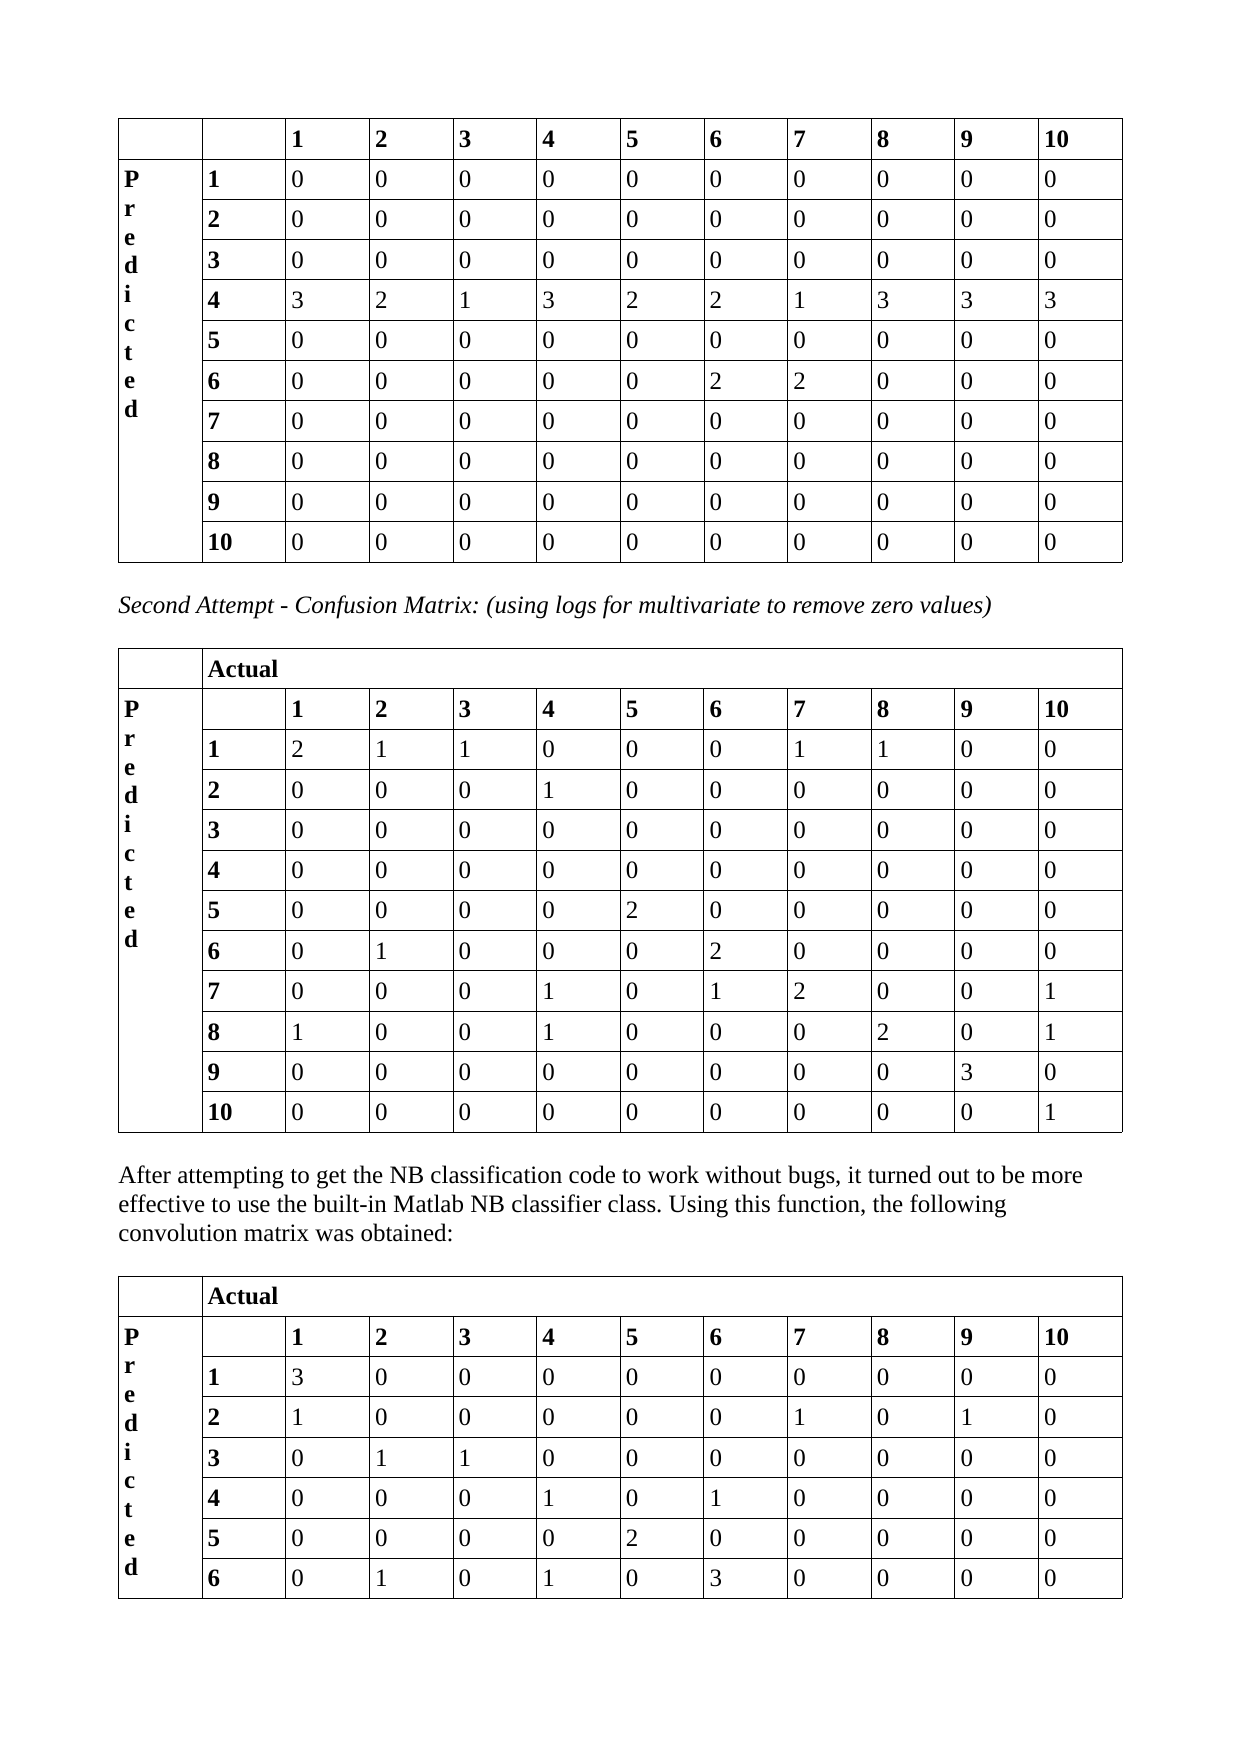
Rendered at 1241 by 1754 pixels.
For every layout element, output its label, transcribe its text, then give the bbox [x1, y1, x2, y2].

table_cell 0 [705, 321, 787, 360]
table_cell 0 [872, 482, 954, 521]
table_cell 0 [955, 891, 1038, 930]
table_cell 0 [704, 1397, 787, 1437]
table_cell 0 [1039, 442, 1122, 481]
table_cell 0 [621, 522, 704, 562]
table_cell 3 [286, 1357, 369, 1396]
table_cell 0 [872, 1052, 954, 1091]
table_cell 0 [1039, 851, 1122, 890]
table_cell 0 [955, 442, 1038, 481]
table_cell 0 [621, 1478, 703, 1517]
table_cell 1 [286, 1012, 369, 1051]
table_cell 6 [705, 119, 787, 158]
table_cell 8 [203, 1012, 285, 1051]
table_cell 0 [454, 482, 536, 521]
table_cell 0 [286, 442, 369, 481]
table_cell 0 [537, 482, 620, 521]
table_cell 9 [203, 482, 285, 521]
table_cell 0 [454, 442, 536, 481]
table_cell 0 [872, 200, 954, 239]
table_cell 0 [955, 160, 1038, 199]
table_cell 0 [286, 522, 369, 562]
table_cell 0 [621, 240, 704, 279]
table_cell 1 [537, 770, 620, 809]
table_cell 7 [788, 689, 871, 728]
table_cell 0 [872, 401, 954, 441]
table_header Actual [203, 1277, 1122, 1316]
table_cell 2 [203, 1397, 285, 1437]
table_cell 0 [872, 931, 954, 970]
table_cell 0 [1039, 1397, 1122, 1437]
table_cell 0 [955, 200, 1038, 239]
table_cell 5 [203, 891, 285, 930]
table_cell 10 [1039, 119, 1122, 158]
table_cell 7 [788, 119, 871, 158]
table_cell 0 [955, 240, 1038, 279]
table_cell 6 [203, 931, 285, 970]
table_cell [119, 119, 202, 158]
table_cell 0 [788, 1519, 871, 1558]
table_cell 0 [621, 321, 704, 360]
table_cell 1 [370, 931, 453, 970]
table_cell 0 [955, 1012, 1038, 1051]
table_cell 0 [537, 1052, 620, 1091]
table_cell [203, 689, 285, 728]
table_cell 0 [454, 321, 536, 360]
table_cell 0 [1039, 401, 1122, 441]
table_cell 0 [370, 1092, 453, 1132]
table_cell 0 [705, 240, 787, 279]
table_cell 9 [955, 689, 1038, 728]
table_cell 3 [872, 280, 954, 320]
table_cell 0 [1039, 1478, 1122, 1517]
table_cell 0 [370, 160, 453, 199]
table_cell 0 [621, 401, 704, 441]
table_cell 8 [872, 1317, 954, 1356]
table_cell 1 [872, 730, 954, 769]
table_cell 5 [621, 1317, 703, 1356]
table_cell 0 [286, 891, 369, 930]
table_cell 9 [955, 119, 1038, 158]
table_cell 7 [203, 401, 285, 441]
table_cell 0 [704, 1012, 787, 1051]
table_cell 0 [705, 442, 787, 481]
table_cell 0 [1039, 770, 1122, 809]
table_cell 0 [454, 1357, 536, 1396]
table_cell 0 [1039, 1438, 1122, 1477]
table_cell 0 [537, 321, 620, 360]
table_cell 0 [621, 730, 703, 769]
table_cell 0 [704, 1357, 787, 1396]
table_cell 1 [537, 1559, 620, 1598]
table_cell 0 [454, 401, 536, 441]
table_cell 1 [788, 280, 871, 320]
table_cell 0 [370, 240, 453, 279]
table_cell 0 [788, 891, 871, 930]
table_cell 0 [704, 1052, 787, 1091]
table_cell 0 [872, 851, 954, 890]
table_cell 0 [872, 361, 954, 400]
table_cell 0 [454, 931, 536, 970]
table_cell 0 [788, 810, 871, 849]
table_cell 0 [955, 1559, 1038, 1598]
table_cell 0 [621, 1357, 703, 1396]
table_cell 0 [788, 770, 871, 809]
table_cell 0 [955, 522, 1038, 562]
table_cell 5 [621, 689, 703, 728]
table_cell 5 [203, 1519, 285, 1558]
table_cell 0 [705, 200, 787, 239]
table_cell 0 [370, 200, 453, 239]
table_cell 0 [370, 1357, 453, 1396]
table_cell 6 [704, 1317, 787, 1356]
table_cell 0 [537, 401, 620, 441]
table_cell 0 [955, 401, 1038, 441]
table_cell 0 [537, 931, 620, 970]
table_cell 0 [1039, 1052, 1122, 1091]
table_cell 1 [454, 1438, 536, 1477]
table_cell 1 [1039, 1092, 1122, 1132]
table_cell 0 [955, 770, 1038, 809]
table_cell 1 [454, 730, 536, 769]
table_cell 3 [203, 1438, 285, 1477]
table_cell 1 [286, 1397, 369, 1437]
text Second Attempt - Confusion Matrix: (using logs for multivariate to remove zero values) [118, 590, 1122, 619]
table_cell 0 [704, 891, 787, 930]
table_cell 0 [286, 1519, 369, 1558]
table_cell 2 [370, 1317, 453, 1356]
table_cell 4 [203, 851, 285, 890]
table_cell 4 [203, 280, 285, 320]
table_cell 0 [788, 160, 871, 199]
table_cell 0 [537, 891, 620, 930]
table_cell 0 [788, 1357, 871, 1396]
table_cell 0 [621, 482, 704, 521]
table_cell 0 [704, 1519, 787, 1558]
table_cell 0 [286, 361, 369, 400]
table_cell 0 [286, 200, 369, 239]
table_cell 0 [788, 1052, 871, 1091]
table_cell 0 [286, 1478, 369, 1517]
table_cell 8 [203, 442, 285, 481]
table_header Actual [203, 649, 1122, 688]
table_cell 0 [788, 1012, 871, 1051]
table_cell 0 [872, 1438, 954, 1477]
table_cell 0 [286, 1559, 369, 1598]
table_cell 0 [704, 770, 787, 809]
table_cell 0 [286, 851, 369, 890]
table_cell 0 [704, 851, 787, 890]
table_cell 0 [370, 321, 453, 360]
table_cell 0 [370, 770, 453, 809]
table_cell 0 [705, 160, 787, 199]
table_cell 0 [537, 810, 620, 849]
table_cell 2 [872, 1012, 954, 1051]
table_cell 3 [537, 280, 620, 320]
table_cell 0 [872, 321, 954, 360]
table_cell 0 [705, 482, 787, 521]
table_cell 5 [203, 321, 285, 360]
table_cell 2 [370, 119, 453, 158]
table_cell 0 [788, 321, 871, 360]
table_cell 0 [788, 200, 871, 239]
table_cell 0 [1039, 160, 1122, 199]
table_cell 2 [705, 280, 787, 320]
table_cell 4 [537, 119, 620, 158]
table_cell 0 [537, 160, 620, 199]
table_cell 2 [788, 971, 871, 1011]
table_cell 4 [537, 1317, 620, 1356]
table_cell 9 [203, 1052, 285, 1091]
table_cell 0 [370, 891, 453, 930]
table_cell 6 [203, 361, 285, 400]
table_cell 0 [621, 1052, 703, 1091]
table_cell 0 [872, 1357, 954, 1396]
table_cell 3 [203, 240, 285, 279]
table_cell 0 [286, 1092, 369, 1132]
table_cell 0 [537, 240, 620, 279]
table_cell 0 [788, 1438, 871, 1477]
table_cell 0 [955, 1357, 1038, 1396]
table_cell 3 [203, 810, 285, 849]
table_cell 0 [454, 1052, 536, 1091]
table_cell 0 [1039, 1559, 1122, 1598]
table_cell 8 [872, 689, 954, 728]
table_cell 0 [286, 1438, 369, 1477]
table_cell 1 [704, 971, 787, 1011]
table_cell 10 [203, 1092, 285, 1132]
table_cell 0 [788, 522, 871, 562]
table_cell 0 [454, 851, 536, 890]
table_cell 0 [454, 1478, 536, 1517]
table_cell 0 [955, 321, 1038, 360]
table_cell 3 [704, 1559, 787, 1598]
table_cell 7 [788, 1317, 871, 1356]
table_cell 0 [1039, 1519, 1122, 1558]
table_cell 0 [537, 361, 620, 400]
table_cell 9 [955, 1317, 1038, 1356]
table_cell 0 [286, 931, 369, 970]
table_cell 0 [370, 442, 453, 481]
table_cell 0 [454, 1519, 536, 1558]
table_cell 0 [788, 401, 871, 441]
table_cell 0 [454, 160, 536, 199]
table_cell 0 [1039, 361, 1122, 400]
table_cell 0 [955, 810, 1038, 849]
table_cell 0 [872, 442, 954, 481]
table_cell 1 [788, 730, 871, 769]
table_cell 0 [955, 1519, 1038, 1558]
table_cell 0 [621, 810, 703, 849]
table_cell 0 [1039, 321, 1122, 360]
table_cell 0 [537, 522, 620, 562]
table_cell 2 [621, 891, 703, 930]
table_cell 0 [788, 482, 871, 521]
table_cell 0 [370, 482, 453, 521]
table_cell 0 [286, 321, 369, 360]
table_cell 0 [537, 200, 620, 239]
table_cell 0 [537, 1519, 620, 1558]
table_cell 0 [370, 971, 453, 1011]
table_cell 0 [788, 1092, 871, 1132]
table_cell 2 [203, 770, 285, 809]
table_cell 0 [621, 1397, 703, 1437]
table_cell 0 [872, 971, 954, 1011]
table_cell 0 [370, 1519, 453, 1558]
table_cell 0 [788, 240, 871, 279]
table_cell 3 [454, 689, 536, 728]
table_cell 2 [370, 280, 453, 320]
table_cell 1 [1039, 1012, 1122, 1051]
table_cell 10 [1039, 689, 1122, 728]
table_cell 0 [1039, 200, 1122, 239]
table_header [119, 649, 202, 688]
table_cell 0 [704, 810, 787, 849]
table_cell P r e d i c t e d [119, 160, 202, 562]
table_cell 4 [537, 689, 620, 728]
table_cell 0 [1039, 240, 1122, 279]
table_cell 0 [370, 361, 453, 400]
table_cell 3 [1039, 280, 1122, 320]
table_cell 1 [955, 1397, 1038, 1437]
table_cell 0 [788, 931, 871, 970]
table_cell 0 [1039, 891, 1122, 930]
table_cell 0 [286, 160, 369, 199]
table_cell 0 [872, 1519, 954, 1558]
table_cell 1 [537, 1478, 620, 1517]
table_cell 0 [537, 1397, 620, 1437]
table_cell 0 [370, 1397, 453, 1437]
table_cell 3 [454, 119, 536, 158]
table_cell P r e d i c t e d [119, 689, 202, 1132]
table_cell 0 [955, 851, 1038, 890]
table_cell 0 [537, 1438, 620, 1477]
text After attempting to get the NB classification code to work without bugs, it turned out to be more effective to use the built-in Matlab NB classifier class. Using this function, the following convolution matrix was obtained: [118, 1161, 1122, 1247]
table_cell 0 [704, 730, 787, 769]
table_cell 0 [454, 971, 536, 1011]
table_cell 0 [621, 770, 703, 809]
table_cell 0 [454, 1559, 536, 1598]
table_cell 0 [454, 770, 536, 809]
table_cell 0 [872, 1478, 954, 1517]
table_cell 0 [955, 730, 1038, 769]
table_cell 0 [370, 401, 453, 441]
table_cell 0 [537, 1092, 620, 1132]
table_cell 1 [203, 160, 285, 199]
table_cell 0 [872, 1092, 954, 1132]
table_cell 2 [705, 361, 787, 400]
table_cell 0 [872, 891, 954, 930]
table_cell 0 [788, 442, 871, 481]
table_cell 2 [704, 931, 787, 970]
table_cell 0 [1039, 730, 1122, 769]
table_cell 1 [370, 1438, 453, 1477]
table_cell 0 [454, 1012, 536, 1051]
table_cell 0 [370, 1012, 453, 1051]
table_cell [203, 119, 285, 158]
table_cell P r e d i c t e d [119, 1317, 202, 1598]
table_cell 0 [1039, 1357, 1122, 1396]
table_cell 0 [621, 1092, 703, 1132]
table_cell 0 [705, 401, 787, 441]
table_cell 2 [621, 1519, 703, 1558]
table_cell 1 [537, 1012, 620, 1051]
table_cell 0 [370, 851, 453, 890]
table_cell 2 [788, 361, 871, 400]
table_cell 0 [370, 522, 453, 562]
table_cell 0 [788, 1478, 871, 1517]
table_cell 0 [704, 1092, 787, 1132]
table_cell 0 [454, 891, 536, 930]
table_cell 3 [955, 1052, 1038, 1091]
table_cell 0 [621, 851, 703, 890]
table_cell 0 [955, 971, 1038, 1011]
table_cell 0 [621, 442, 704, 481]
table_cell 3 [286, 280, 369, 320]
table_cell 0 [705, 522, 787, 562]
table_cell 0 [1039, 931, 1122, 970]
table_cell 0 [704, 1438, 787, 1477]
table_cell 0 [872, 810, 954, 849]
table_cell 1 [788, 1397, 871, 1437]
table_cell 0 [788, 851, 871, 890]
table_cell 0 [286, 1052, 369, 1091]
table_cell 0 [872, 770, 954, 809]
table_cell 0 [537, 1357, 620, 1396]
table_cell 2 [286, 730, 369, 769]
table_cell 1 [704, 1478, 787, 1517]
table_cell 0 [286, 401, 369, 441]
table_cell 0 [872, 160, 954, 199]
table_cell 1 [454, 280, 536, 320]
table_cell 8 [872, 119, 954, 158]
table_cell 0 [621, 971, 703, 1011]
table_cell 0 [1039, 810, 1122, 849]
table_header [119, 1277, 202, 1316]
table_cell 0 [286, 770, 369, 809]
table_cell 5 [621, 119, 704, 158]
table_cell 0 [621, 1559, 703, 1598]
table_cell 6 [704, 689, 787, 728]
table_cell 0 [1039, 522, 1122, 562]
table_cell 0 [286, 240, 369, 279]
table_cell 7 [203, 971, 285, 1011]
table_cell 1 [286, 1317, 369, 1356]
table_cell 0 [872, 522, 954, 562]
table_cell 6 [203, 1559, 285, 1598]
table_cell 0 [872, 1397, 954, 1437]
table_cell 0 [454, 200, 536, 239]
table_cell 0 [454, 810, 536, 849]
table_cell 0 [454, 240, 536, 279]
table_cell 0 [955, 1092, 1038, 1132]
table_cell 0 [286, 482, 369, 521]
table_cell 0 [370, 810, 453, 849]
table_cell 10 [1039, 1317, 1122, 1356]
table_cell 1 [370, 1559, 453, 1598]
table_cell 1 [537, 971, 620, 1011]
table_cell 0 [286, 810, 369, 849]
table_cell 3 [955, 280, 1038, 320]
table_cell 0 [454, 1397, 536, 1437]
table_cell 0 [788, 1559, 871, 1598]
table_cell 0 [454, 522, 536, 562]
table_cell 0 [537, 851, 620, 890]
table_cell 0 [955, 1478, 1038, 1517]
table_cell 0 [1039, 482, 1122, 521]
table_cell 0 [872, 240, 954, 279]
table_cell 0 [621, 1012, 703, 1051]
table_cell 0 [537, 442, 620, 481]
table_cell 4 [203, 1478, 285, 1517]
table_cell 1 [286, 689, 369, 728]
table_cell 0 [537, 730, 620, 769]
table_cell 2 [621, 280, 704, 320]
table_cell 0 [286, 971, 369, 1011]
table_cell 0 [955, 931, 1038, 970]
table_cell 0 [454, 1092, 536, 1132]
table_cell 0 [955, 1438, 1038, 1477]
table_cell 1 [203, 1357, 285, 1396]
table_cell 10 [203, 522, 285, 562]
table_cell [203, 1317, 285, 1356]
table_cell 0 [621, 1438, 703, 1477]
table_cell 0 [621, 160, 704, 199]
table_cell 0 [370, 1478, 453, 1517]
table_cell 3 [454, 1317, 536, 1356]
table_cell 1 [286, 119, 369, 158]
table_cell 0 [370, 1052, 453, 1091]
table_cell 0 [621, 361, 704, 400]
table_cell 0 [955, 482, 1038, 521]
table_cell 0 [872, 1559, 954, 1598]
table_cell 0 [454, 361, 536, 400]
table_cell 0 [955, 361, 1038, 400]
table_cell 1 [203, 730, 285, 769]
table_cell 2 [370, 689, 453, 728]
table_cell 2 [203, 200, 285, 239]
table_cell 0 [621, 931, 703, 970]
table_cell 1 [370, 730, 453, 769]
table_cell 0 [621, 200, 704, 239]
table_cell 1 [1039, 971, 1122, 1011]
